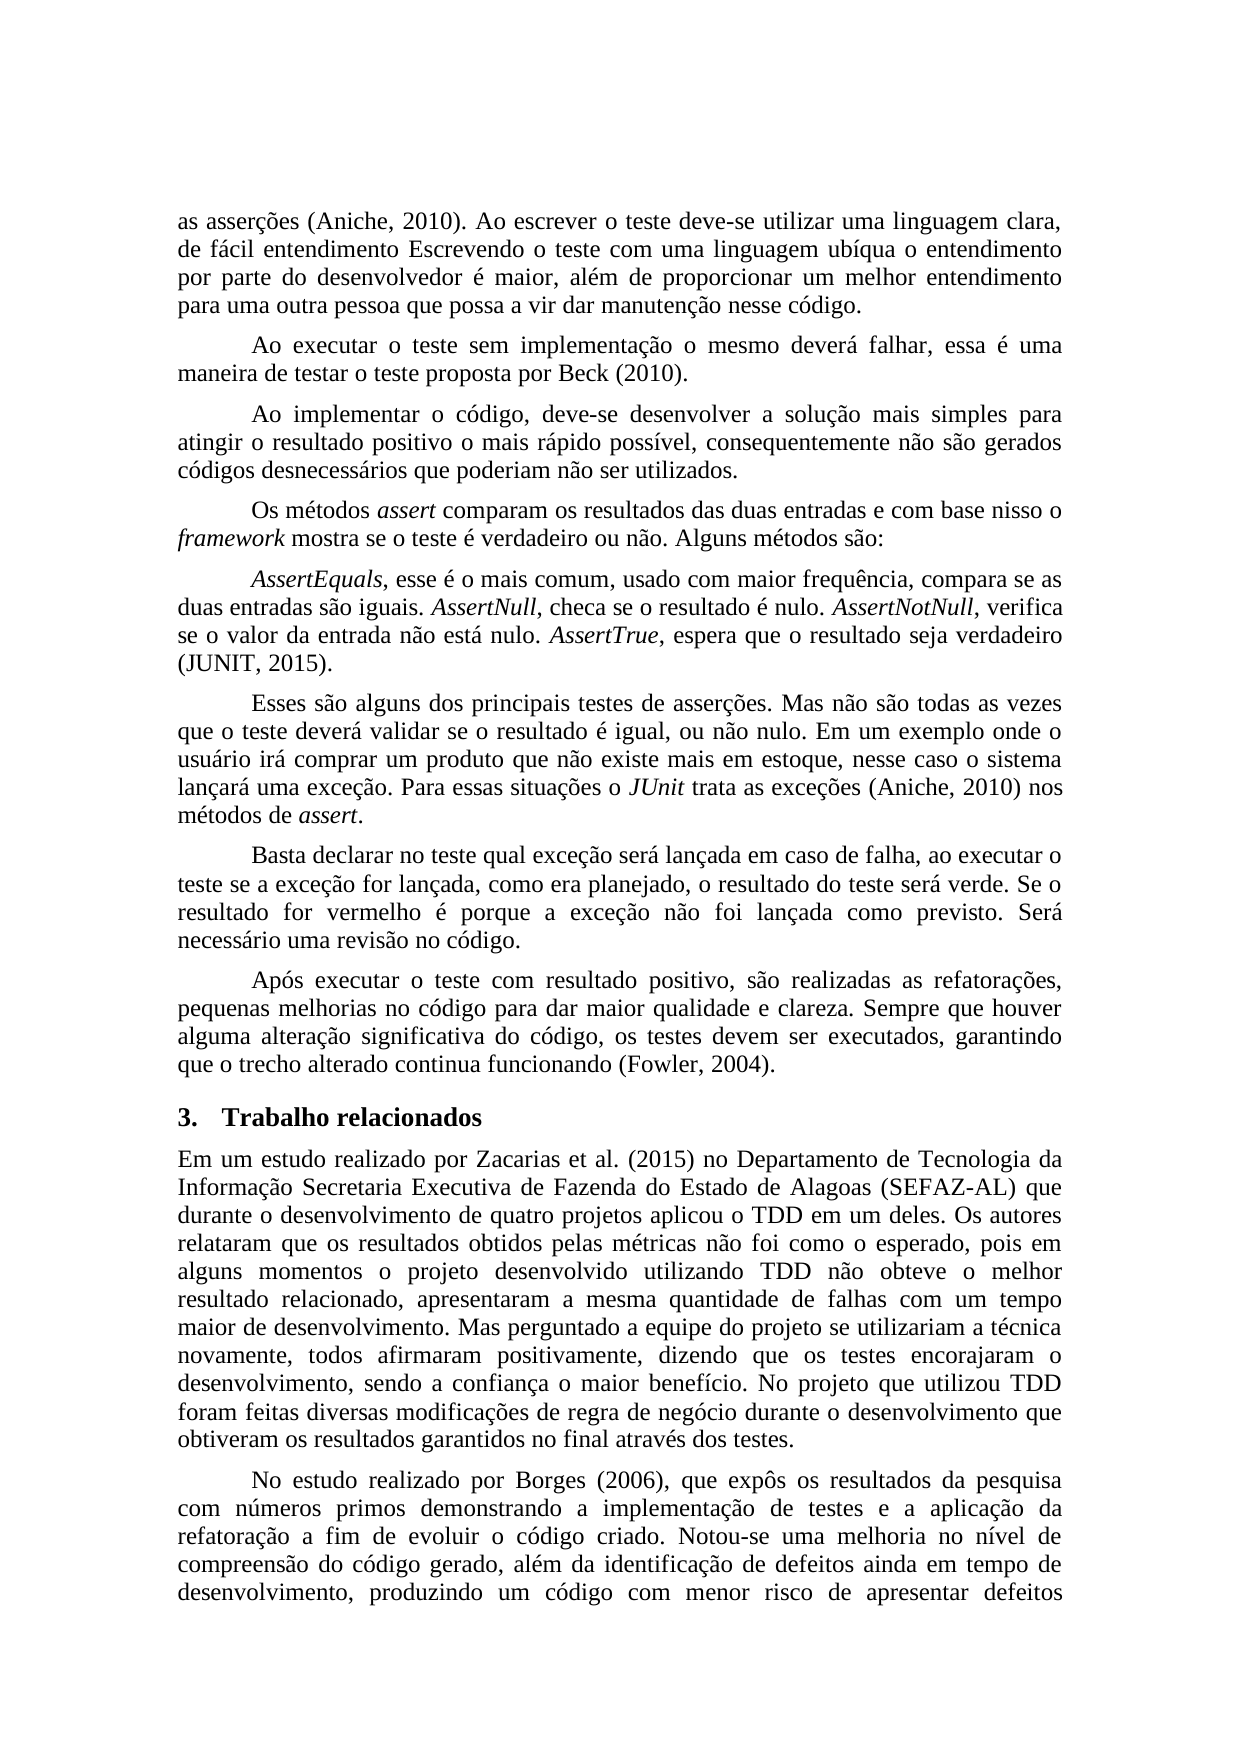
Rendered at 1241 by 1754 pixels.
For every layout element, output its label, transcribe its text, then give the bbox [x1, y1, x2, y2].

text Ao implementar o código, deve-se desenvolver a solução mais simples para atingir o resultado positivo o mais rápido possível, consequentemente não são gerados códigos desnecessários que poderiam não ser utilizados. [177, 399, 1063, 484]
text Basta declarar no teste qual exceção será lançada em caso de falha, ao executar o teste se a exceção for lançada, como era planejado, o resultado do teste será verde. Se o resultado for vermelho é porque a exceção não foi lançada como previsto. Será necessário uma revisão no código. [177, 841, 1063, 953]
text Após executar o teste com resultado positivo, são realizadas as refatorações, pequenas melhorias no código para dar maior qualidade e clareza. Sempre que houver alguma alteração significativa do código, os testes devem ser executados, garantindo que o trecho alterado continua funcionando (Fowler, 2004). [177, 966, 1063, 1078]
text AssertEquals, esse é o mais comum, usado com maior frequência, compara se as duas entradas são iguais. AssertNull, checa se o resultado é nulo. AssertNotNull, verifica se o valor da entrada não está nulo. AssertTrue, espera que o resultado seja verdadeiro (JUNIT, 2015). [177, 564, 1063, 677]
text No estudo realizado por Borges (2006), que expôs os resultados da pesquisa com números primos demonstrando a implementação de testes e a aplicação da refatoração a fim de evoluir o código criado. Notou-se uma melhoria no nível de compreensão do código gerado, além da identificação de defeitos ainda em tempo de desenvolvimento, produzindo um código com menor risco de apresentar defeitos [177, 1466, 1063, 1606]
text Ao executar o teste sem implementação o mesmo deverá falhar, essa é uma maneira de testar o teste proposta por Beck (2010). [177, 331, 1063, 387]
text Em um estudo realizado por Zacarias et al. (2015) no Departamento de Tecnologia da Informação Secretaria Executiva de Fazenda do Estado de Alagoas (SEFAZ-AL) que durante o desenvolvimento de quatro projetos aplicou o TDD em um deles. Os autores relataram que os resultados obtidos pelas métricas não foi como o esperado, pois em alguns momentos o projeto desenvolvido utilizando TDD não obteve o melhor resultado relacionado, apresentaram a mesma quantidade de falhas com um tempo maior de desenvolvimento. Mas perguntado a equipe do projeto se utilizariam a técnica novamente, todos afirmaram positivamente, dizendo que os testes encorajaram o desenvolvimento, sendo a confiança o maior benefício. No projeto que utilizou TDD foram feitas diversas modificações de regra de negócio durante o desenvolvimento que obtiveram os resultados garantidos no final através dos testes. [177, 1145, 1063, 1453]
text as asserções (Aniche, 2010). Ao escrever o teste deve-se utilizar uma linguagem clara, de fácil entendimento Escrevendo o teste com uma linguagem ubíqua o entendimento por parte do desenvolvedor é maior, além de proporcionar um melhor entendimento para uma outra pessoa que possa a vir dar manutenção nesse código. [177, 207, 1063, 319]
text Os métodos assert comparam os resultados das duas entradas e com base nisso o framework mostra se o teste é verdadeiro ou não. Alguns métodos são: [177, 496, 1063, 552]
text Esses são alguns dos principais testes de asserções. Mas não são todas as vezes que o teste deverá validar se o resultado é igual, ou não nulo. Em um exemplo onde o usuário irá comprar um produto que não existe mais em estoque, nesse caso o sistema lançará uma exceção. Para essas situações o JUnit trata as exceções (Aniche, 2010) nos métodos de assert. [177, 689, 1063, 829]
title Trabalho relacionados [177, 1103, 1063, 1133]
